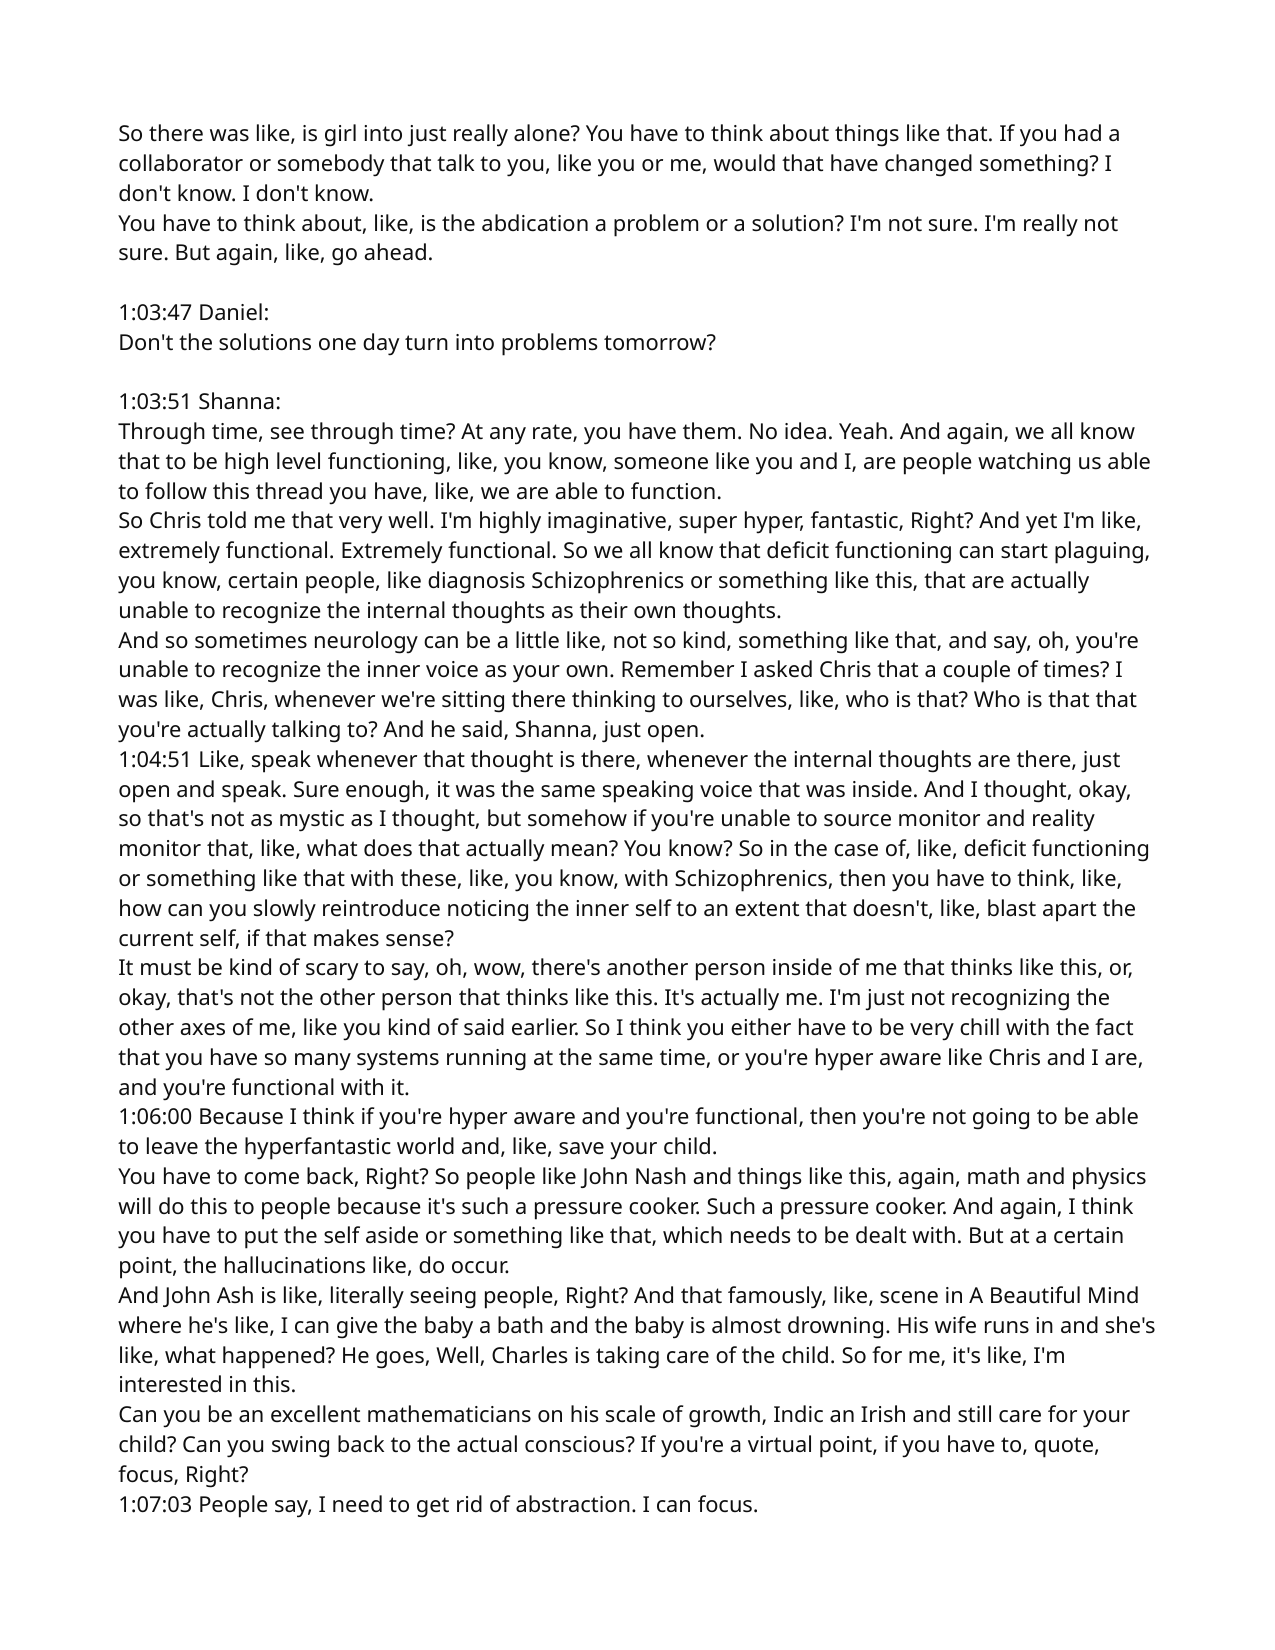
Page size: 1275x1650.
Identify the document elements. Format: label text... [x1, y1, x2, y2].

text 1:03:51 Shanna: [118, 386, 1157, 416]
text You have to come back, Right? So people like John Nash and things like this, again, math and physics will do this to people because it's such a pressure cooker. Such a pressure cooker. And again, I think you have to put the self aside or something like that, which needs to be dealt with. But at a certain point, the hallucinations like, do occur. [118, 1161, 1157, 1280]
text 1:03:47 Daniel: [118, 297, 1157, 327]
text It must be kind of scary to say, oh, wow, there's another person inside of me that thinks like this, or, okay, that's not the other person that thinks like this. It's actually me. I'm just not recognizing the other axes of me, like you kind of said earlier. So I think you either have to be very chill with the fact that you have so many systems running at the same time, or you're hyper aware like Chris and I are, and you're functional with it. [118, 952, 1157, 1101]
text You have to think about, like, is the abdication a problem or a solution? I'm not sure. I'm really not sure. But again, like, go ahead. [118, 207, 1157, 267]
text So there was like, is girl into just really alone? You have to think about things like that. If you had a collaborator or somebody that talk to you, like you or me, would that have changed something? I don't know. I don't know. [118, 118, 1157, 207]
text Through time, see through time? At any rate, you have them. No idea. Yeah. And again, we all know that to be high level functioning, like, you know, someone like you and I, are people watching us able to follow this thread you have, like, we are able to function. [118, 416, 1157, 505]
text 1:06:00 Because I think if you're hyper aware and you're functional, then you're not going to be able to leave the hyperfantastic world and, like, save your child. [118, 1101, 1157, 1161]
text So Chris told me that very well. I'm highly imaginative, super hyper, fantastic, Right? And yet I'm like, extremely functional. Extremely functional. So we all know that deficit functioning can start plaguing, you know, certain people, like diagnosis Schizophrenics or something like this, that are actually unable to recognize the internal thoughts as their own thoughts. [118, 505, 1157, 624]
text And so sometimes neurology can be a little like, not so kind, something like that, and say, oh, you're unable to recognize the inner voice as your own. Remember I asked Chris that a couple of times? I was like, Chris, whenever we're sitting there thinking to ourselves, like, who is that? Who is that that you're actually talking to? And he said, Shanna, just open. [118, 624, 1157, 744]
text Can you be an excellent mathematicians on his scale of growth, Indic an Irish and still care for your child? Can you swing back to the actual conscious? If you're a virtual point, if you have to, quote, focus, Right? [118, 1399, 1157, 1488]
text 1:04:51 Like, speak whenever that thought is there, whenever the internal thoughts are there, just open and speak. Sure enough, it was the same speaking voice that was inside. And I thought, okay, so that's not as mystic as I thought, but somehow if you're unable to source monitor and reality monitor that, like, what does that actually mean? You know? So in the case of, like, deficit functioning or something like that with these, like, you know, with Schizophrenics, then you have to think, like, how can you slowly reintroduce noticing the inner self to an extent that doesn't, like, blast apart the current self, if that makes sense? [118, 744, 1157, 952]
text Don't the solutions one day turn into problems tomorrow? [118, 327, 1157, 356]
text 1:07:03 People say, I need to get rid of abstraction. I can focus. [118, 1488, 1157, 1518]
text And John Ash is like, literally seeing people, Right? And that famously, like, scene in A Beautiful Mind where he's like, I can give the baby a bath and the baby is almost drowning. His wife runs in and she's like, what happened? He goes, Well, Charles is taking care of the child. So for me, it's like, I'm interested in this. [118, 1280, 1157, 1399]
